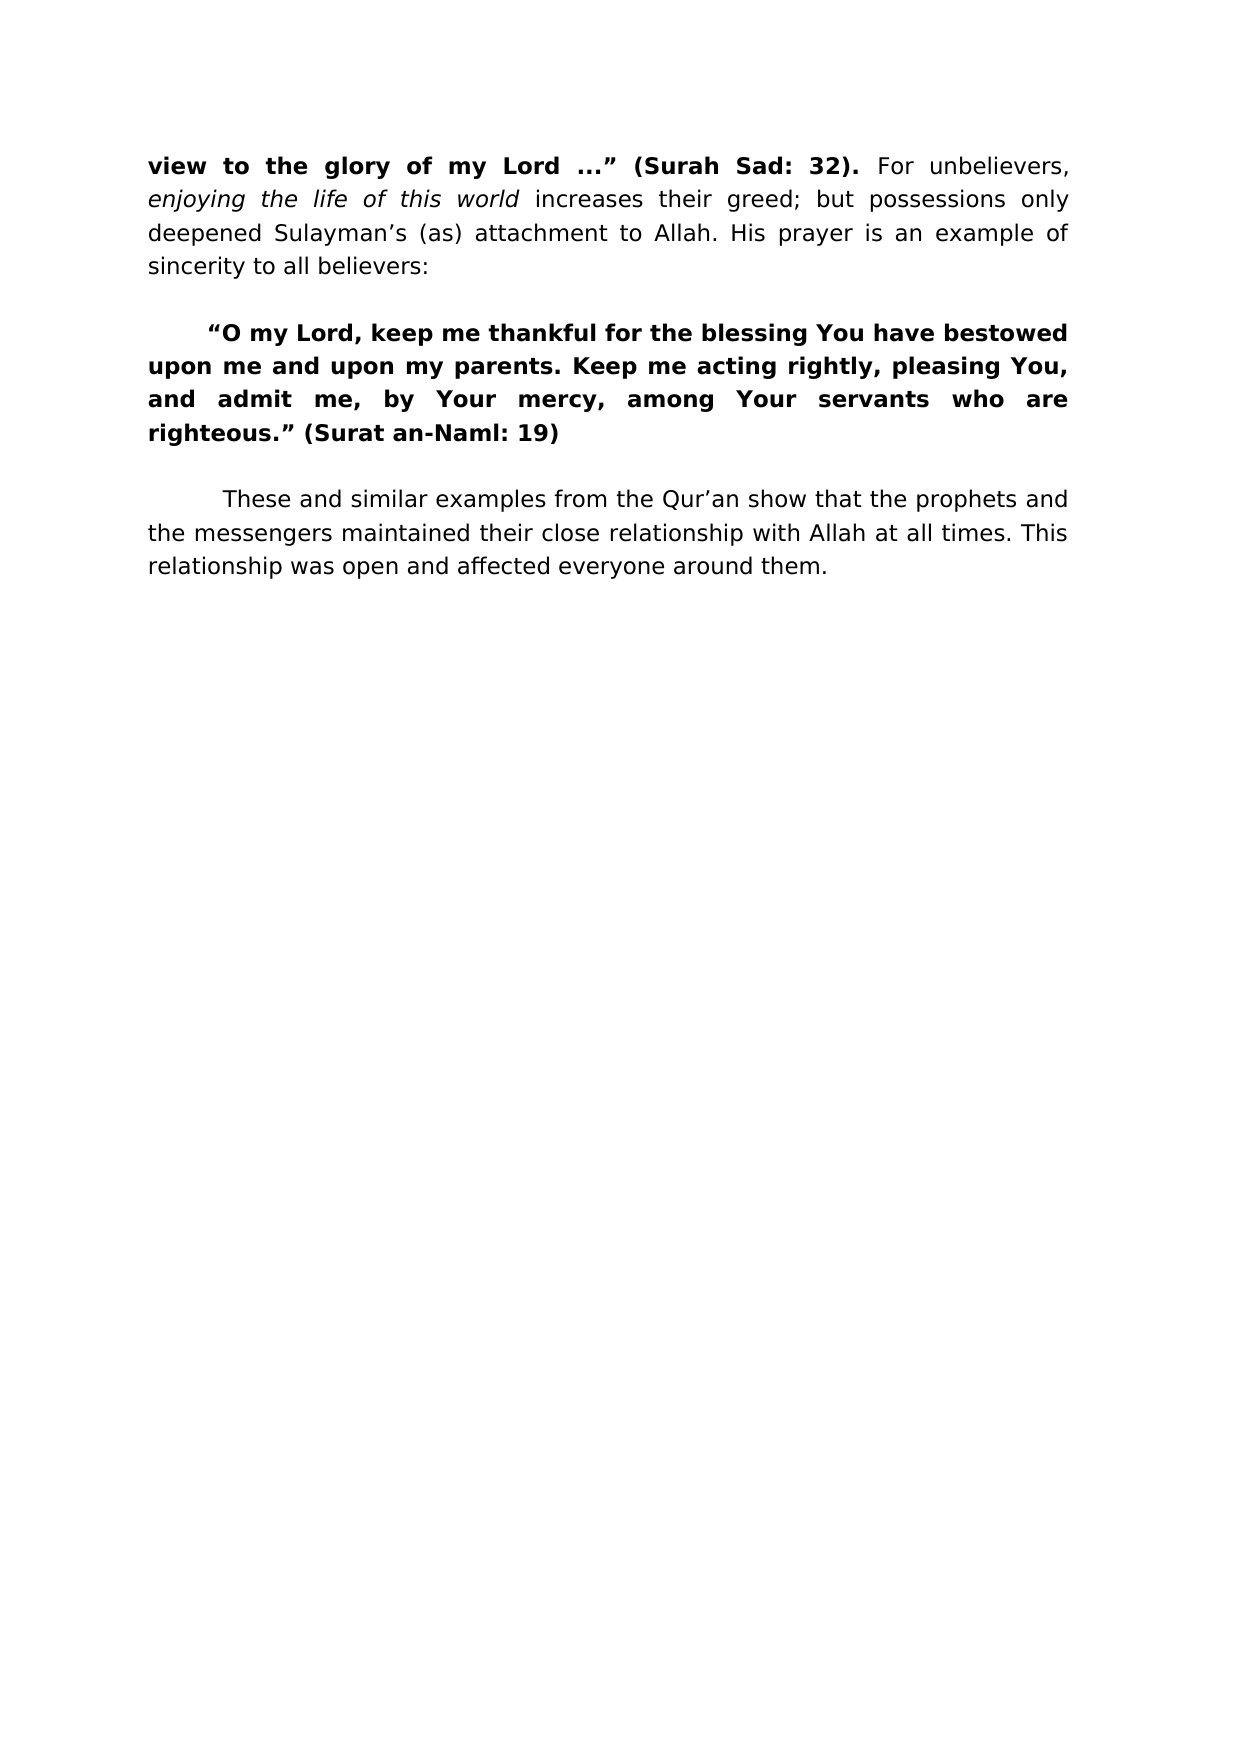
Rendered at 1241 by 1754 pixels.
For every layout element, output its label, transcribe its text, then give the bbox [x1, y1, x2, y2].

text view to the glory of my Lord ...” (Surah Sad: 32). For unbelievers, enjoying the life of this world increases their greed; but possessions only deepened Sulayman’s (as) attachment to Allah. His prayer is an example of sincerity to all believers: [148, 148, 1070, 281]
text “O my Lord, keep me thankful for the blessing You have bestowed upon me and upon my parents. Keep me acting rightly, pleasing You, and admit me, by Your mercy, among Your servants who are righteous.” (Surat an-Naml: 19) [148, 314, 1070, 448]
text These and similar examples from the Qur’an show that the prophets and the messengers maintained their close relationship with Allah at all times. This relationship was open and affected everyone around them. [148, 481, 1070, 581]
